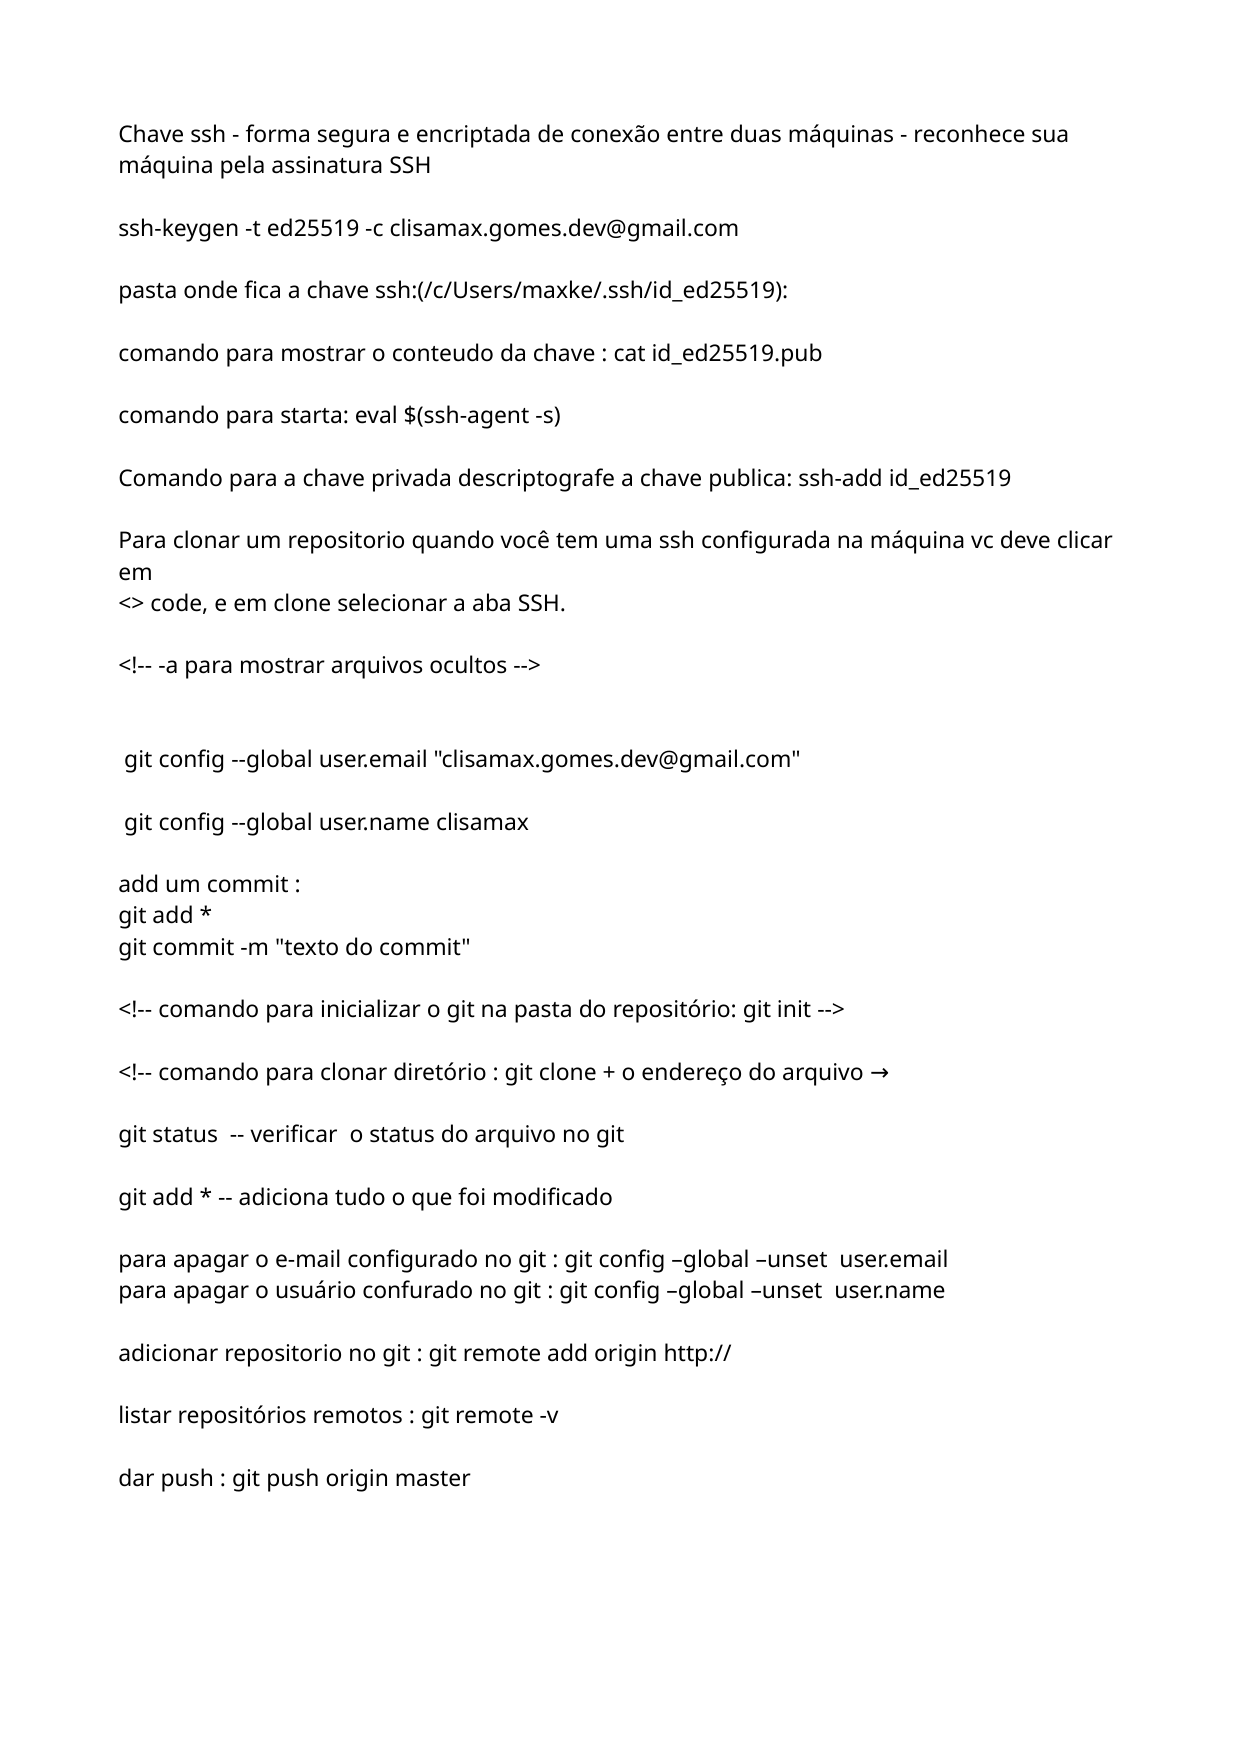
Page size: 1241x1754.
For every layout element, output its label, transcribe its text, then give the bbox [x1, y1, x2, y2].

text comando para starta: eval $(ssh-agent -s) [118, 399, 1122, 431]
text pasta onde fica a chave ssh:(/c/Users/maxke/.ssh/id_ed25519): [118, 274, 1122, 306]
text comando para mostrar o conteudo da chave : cat id_ed25519.pub [118, 337, 1122, 368]
text dar push : git push origin master [118, 1462, 1122, 1493]
text git add * -- adiciona tudo o que foi modificado [118, 1181, 1122, 1212]
text Chave ssh - forma segura e encriptada de conexão entre duas máquinas - reconhece sua máquina pela assinatura SSH [118, 118, 1122, 181]
text Comando para a chave privada descriptografe a chave publica: ssh-add id_ed25519 [118, 462, 1122, 493]
text para apagar o usuário confurado no git : git config –global –unset user.name [118, 1274, 1122, 1306]
text git commit -m "texto do commit" [118, 931, 1122, 962]
text git status -- verificar o status do arquivo no git [118, 1118, 1122, 1149]
text listar repositórios remotos : git remote -v [118, 1399, 1122, 1431]
text add um commit : [118, 868, 1122, 899]
text Para clonar um repositorio quando você tem uma ssh configurada na máquina vc deve clicar em [118, 524, 1122, 587]
text <!-- comando para inicializar o git na pasta do repositório: git init --> [118, 993, 1122, 1024]
text <!-- -a para mostrar arquivos ocultos --> [118, 649, 1122, 681]
text para apagar o e-mail configurado no git : git config –global –unset user.email [118, 1243, 1122, 1274]
text <!-- comando para clonar diretório : git clone + o endereço do arquivo → [118, 1056, 1122, 1087]
text git config --global user.email "clisamax.gomes.dev@gmail.com" [118, 743, 1122, 774]
text git config --global user.name clisamax [118, 806, 1122, 837]
text adicionar repositorio no git : git remote add origin http:// [118, 1337, 1122, 1368]
text <> code, e em clone selecionar a aba SSH. [118, 587, 1122, 618]
text git add * [118, 899, 1122, 931]
text ssh-keygen -t ed25519 -c clisamax.gomes.dev@gmail.com [118, 212, 1122, 243]
